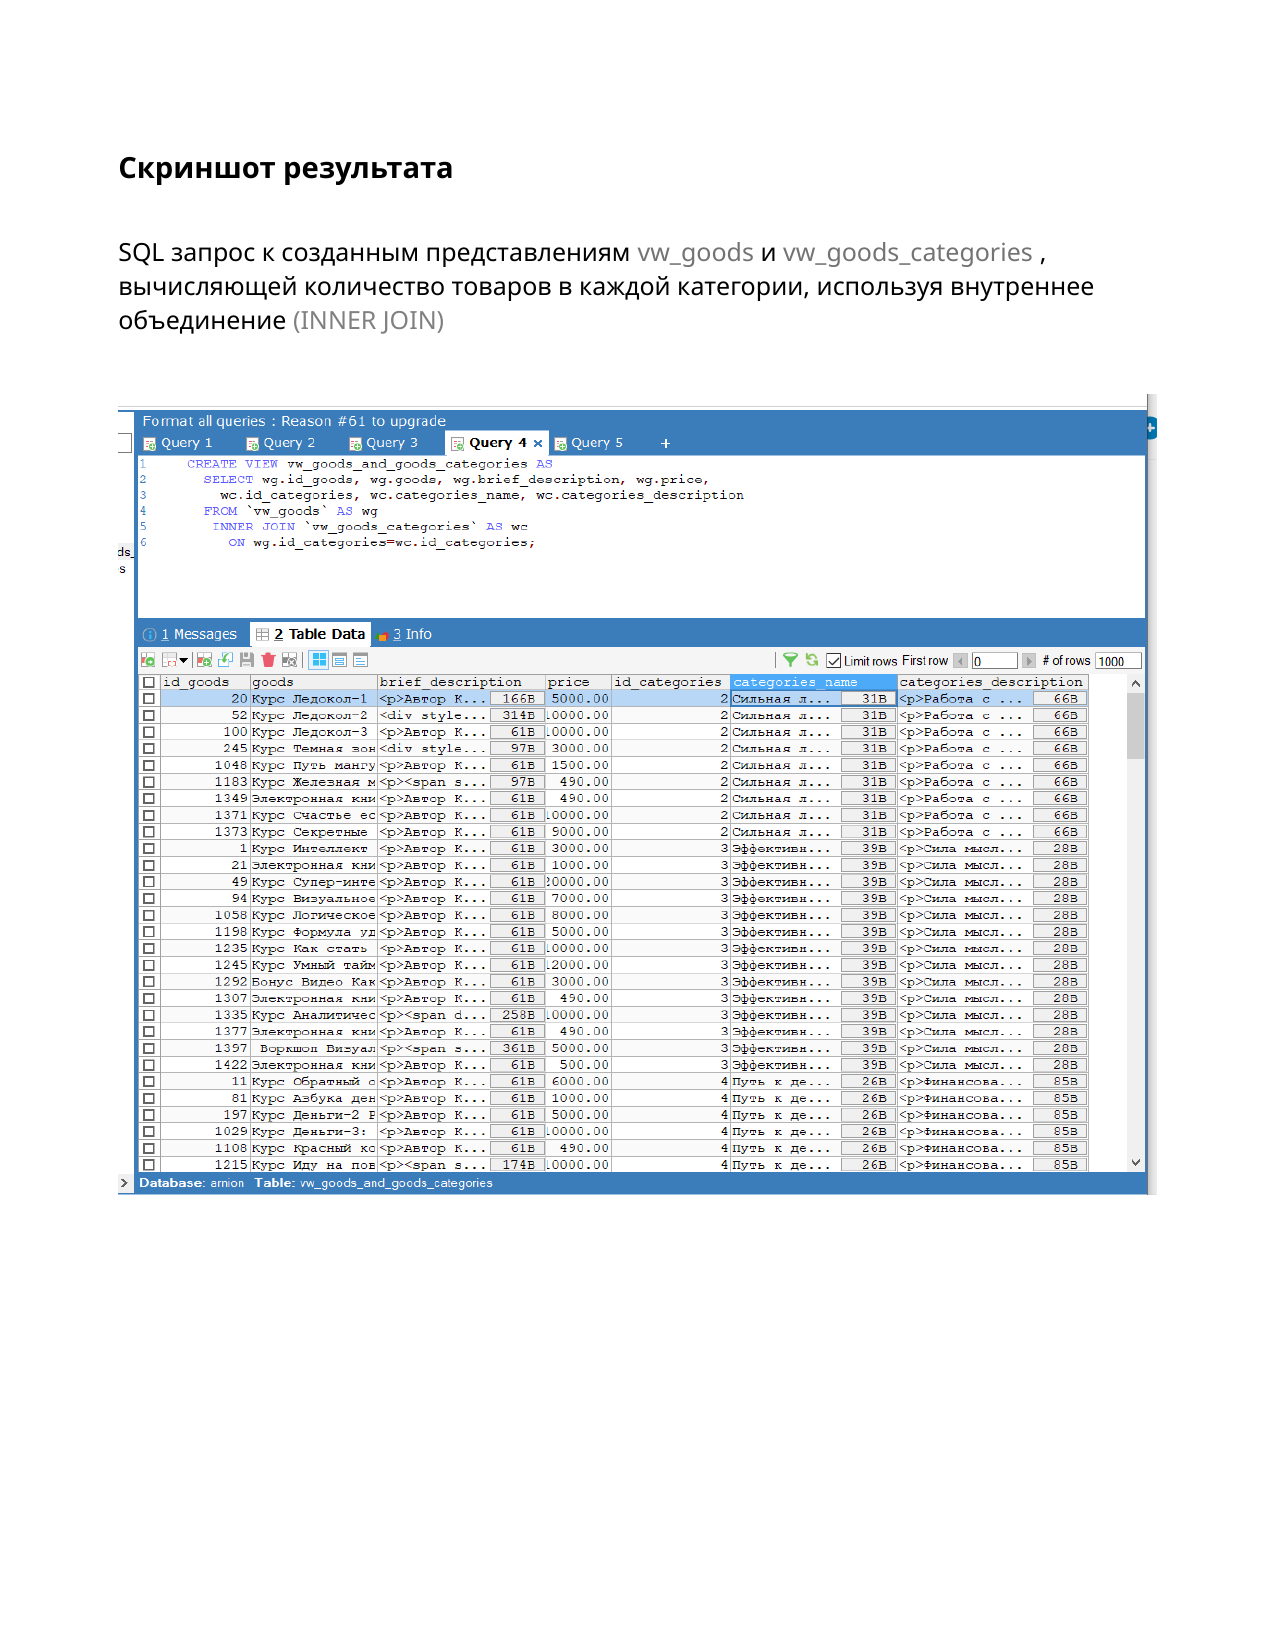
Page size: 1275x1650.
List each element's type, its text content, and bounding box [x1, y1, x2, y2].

text Скриншот результата [118, 147, 1157, 187]
text SQL запрос к созданным представлениям vw_goods и vw_goods_categories , вычисляющей количество товаров в каждой категории, используя внутреннее объединение (INNER JOIN) [118, 235, 1157, 337]
picture [118, 394, 1157, 1195]
